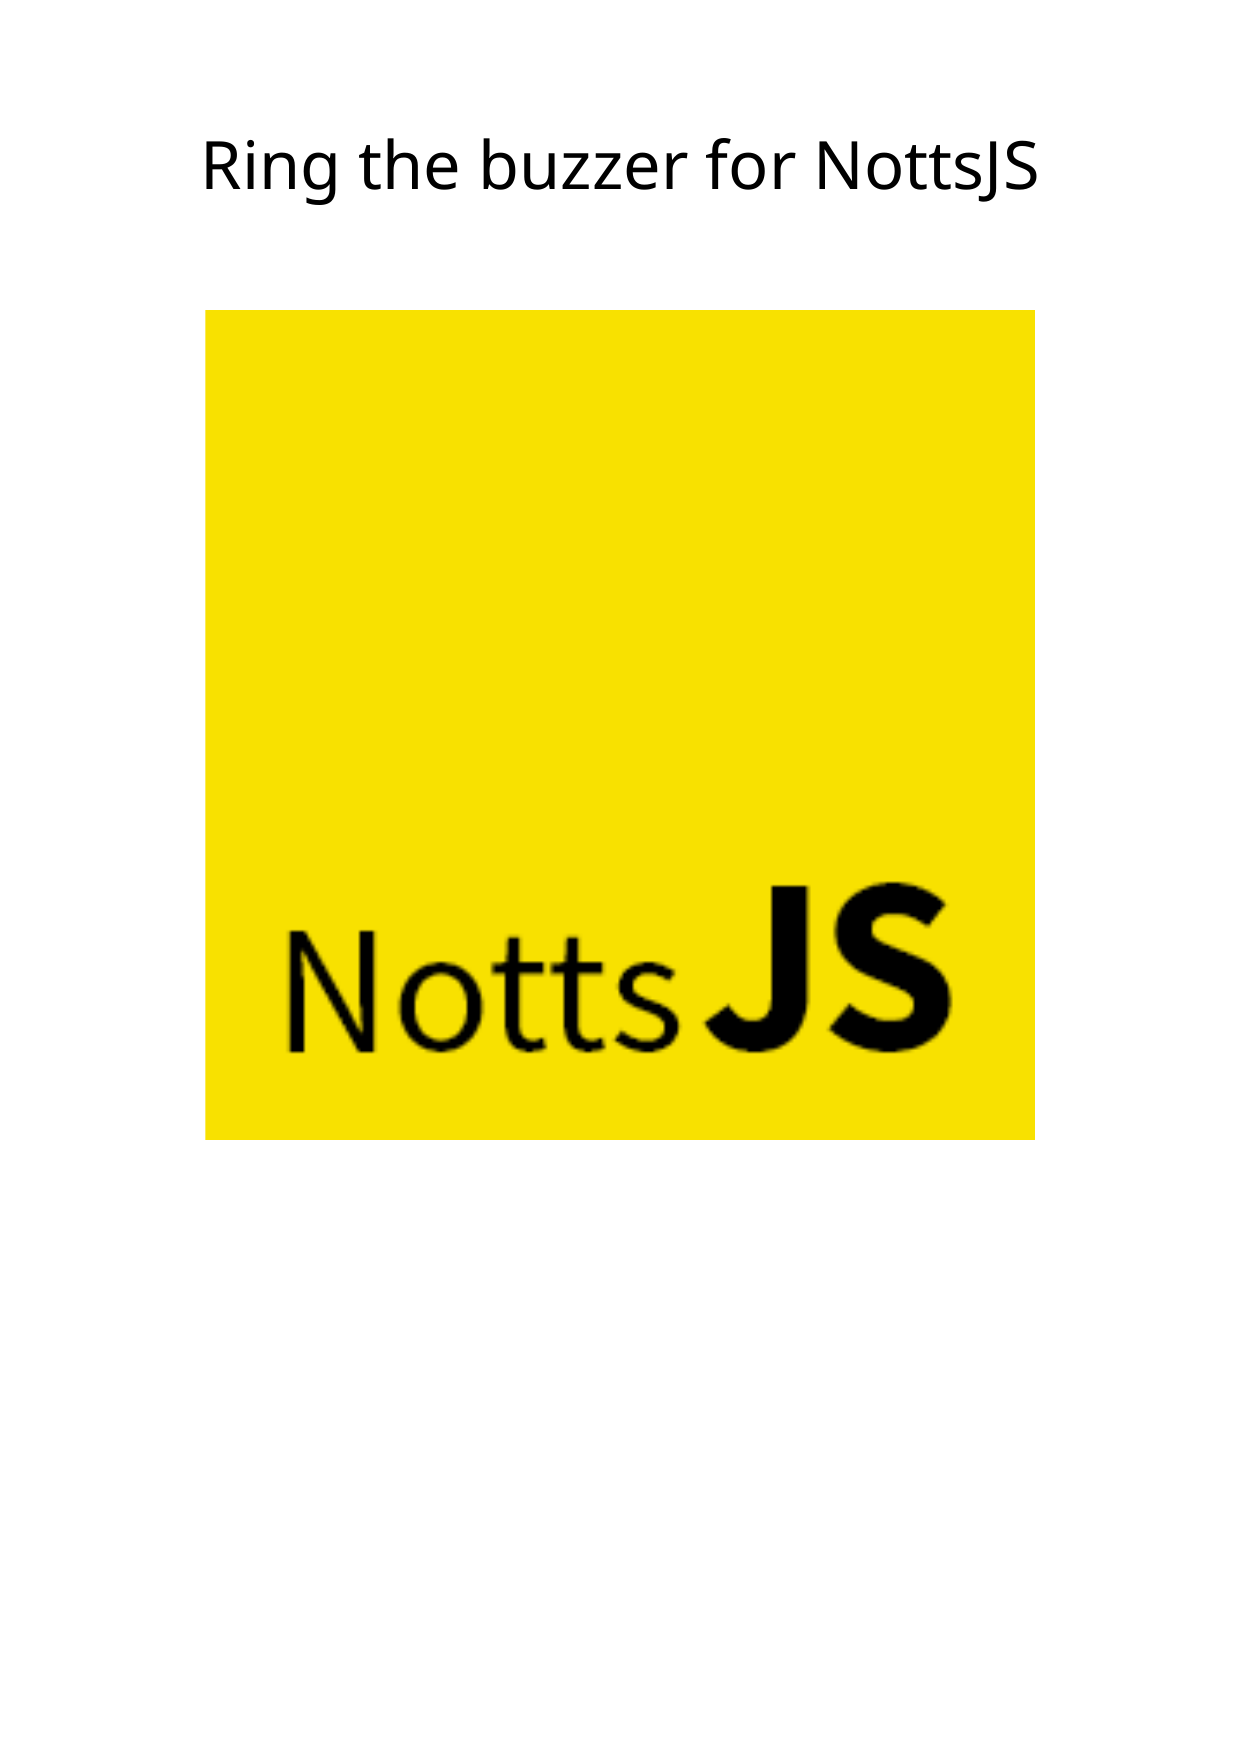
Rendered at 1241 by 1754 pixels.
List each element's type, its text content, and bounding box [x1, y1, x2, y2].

picture [205, 310, 1035, 1140]
text Ring the buzzer for NottsJS [118, 118, 1122, 209]
